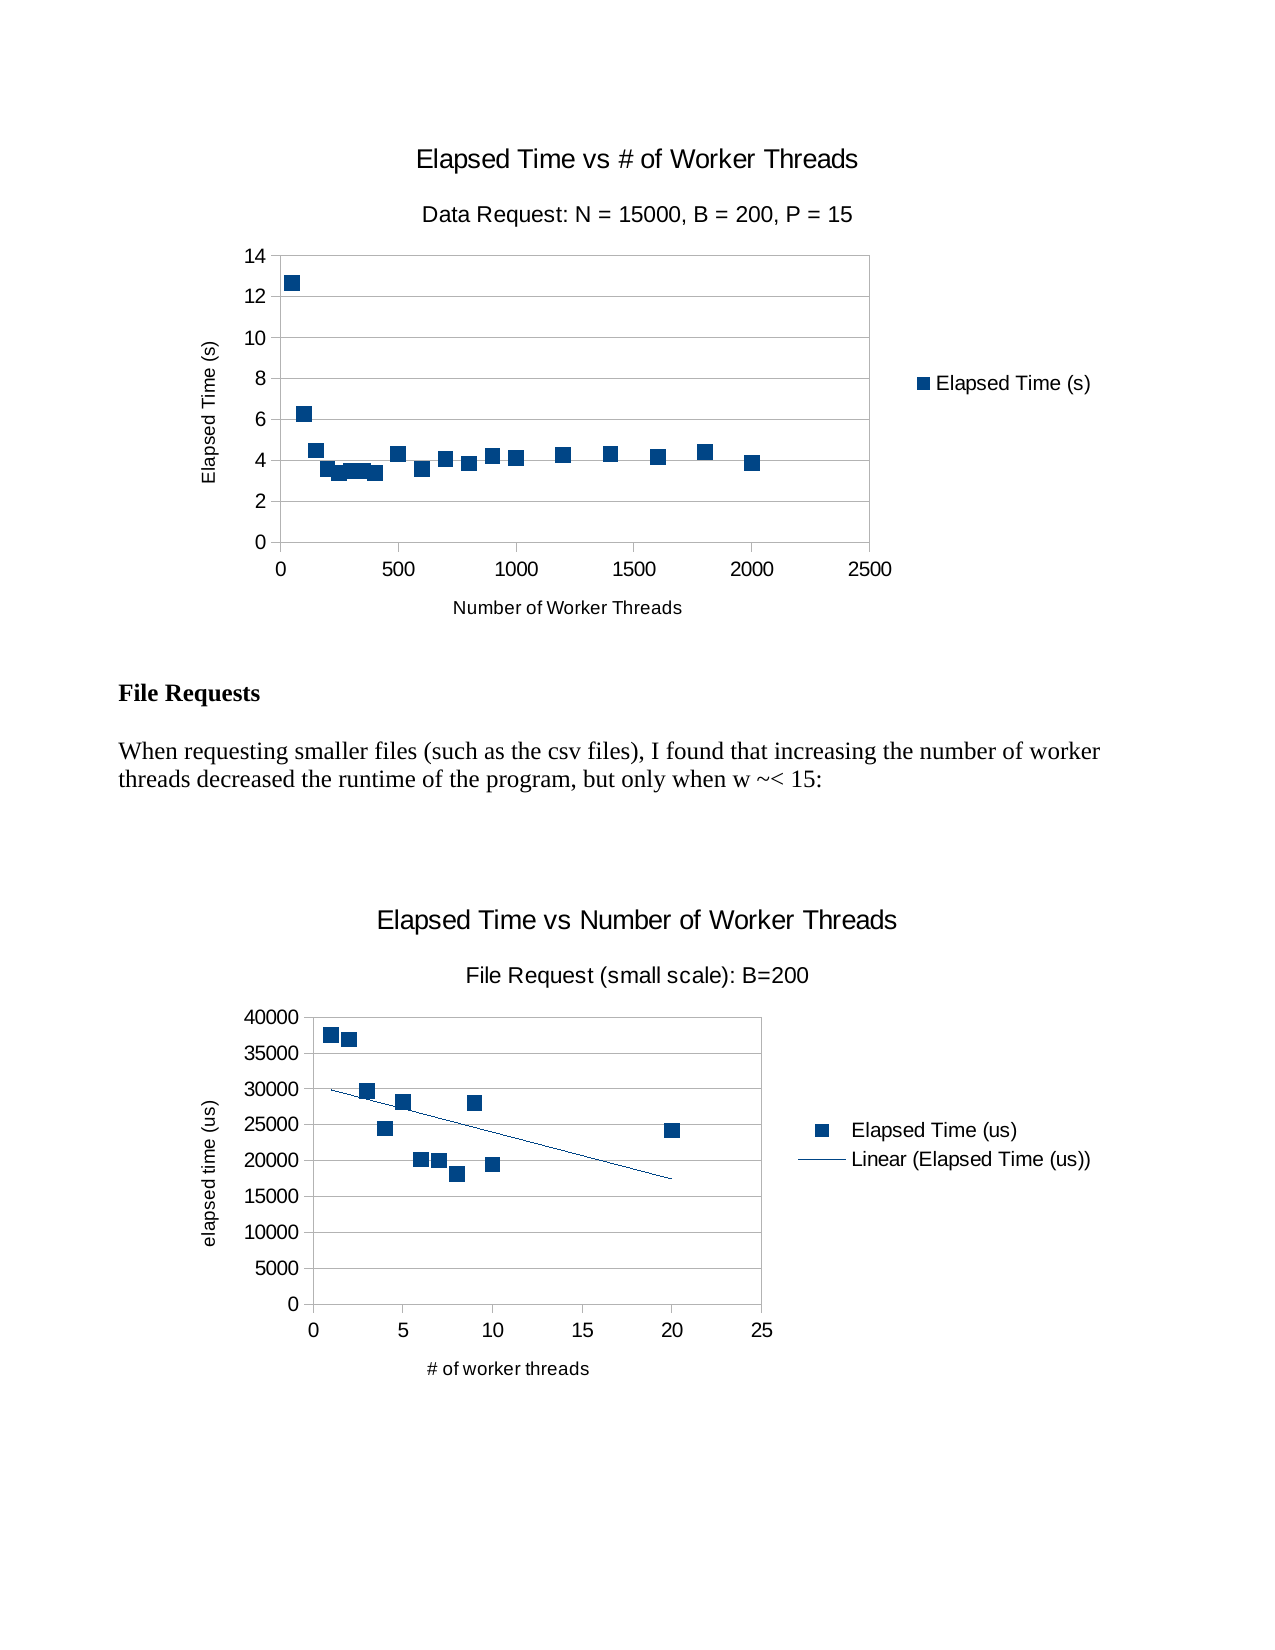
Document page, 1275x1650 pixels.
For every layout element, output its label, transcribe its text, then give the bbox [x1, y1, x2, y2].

text File Requests [118, 678, 1157, 707]
text When requesting smaller files (such as the csv files), I found that increasing the number of worker threads decreased the runtime of the program, but only when w ~< 15: [118, 736, 1157, 793]
